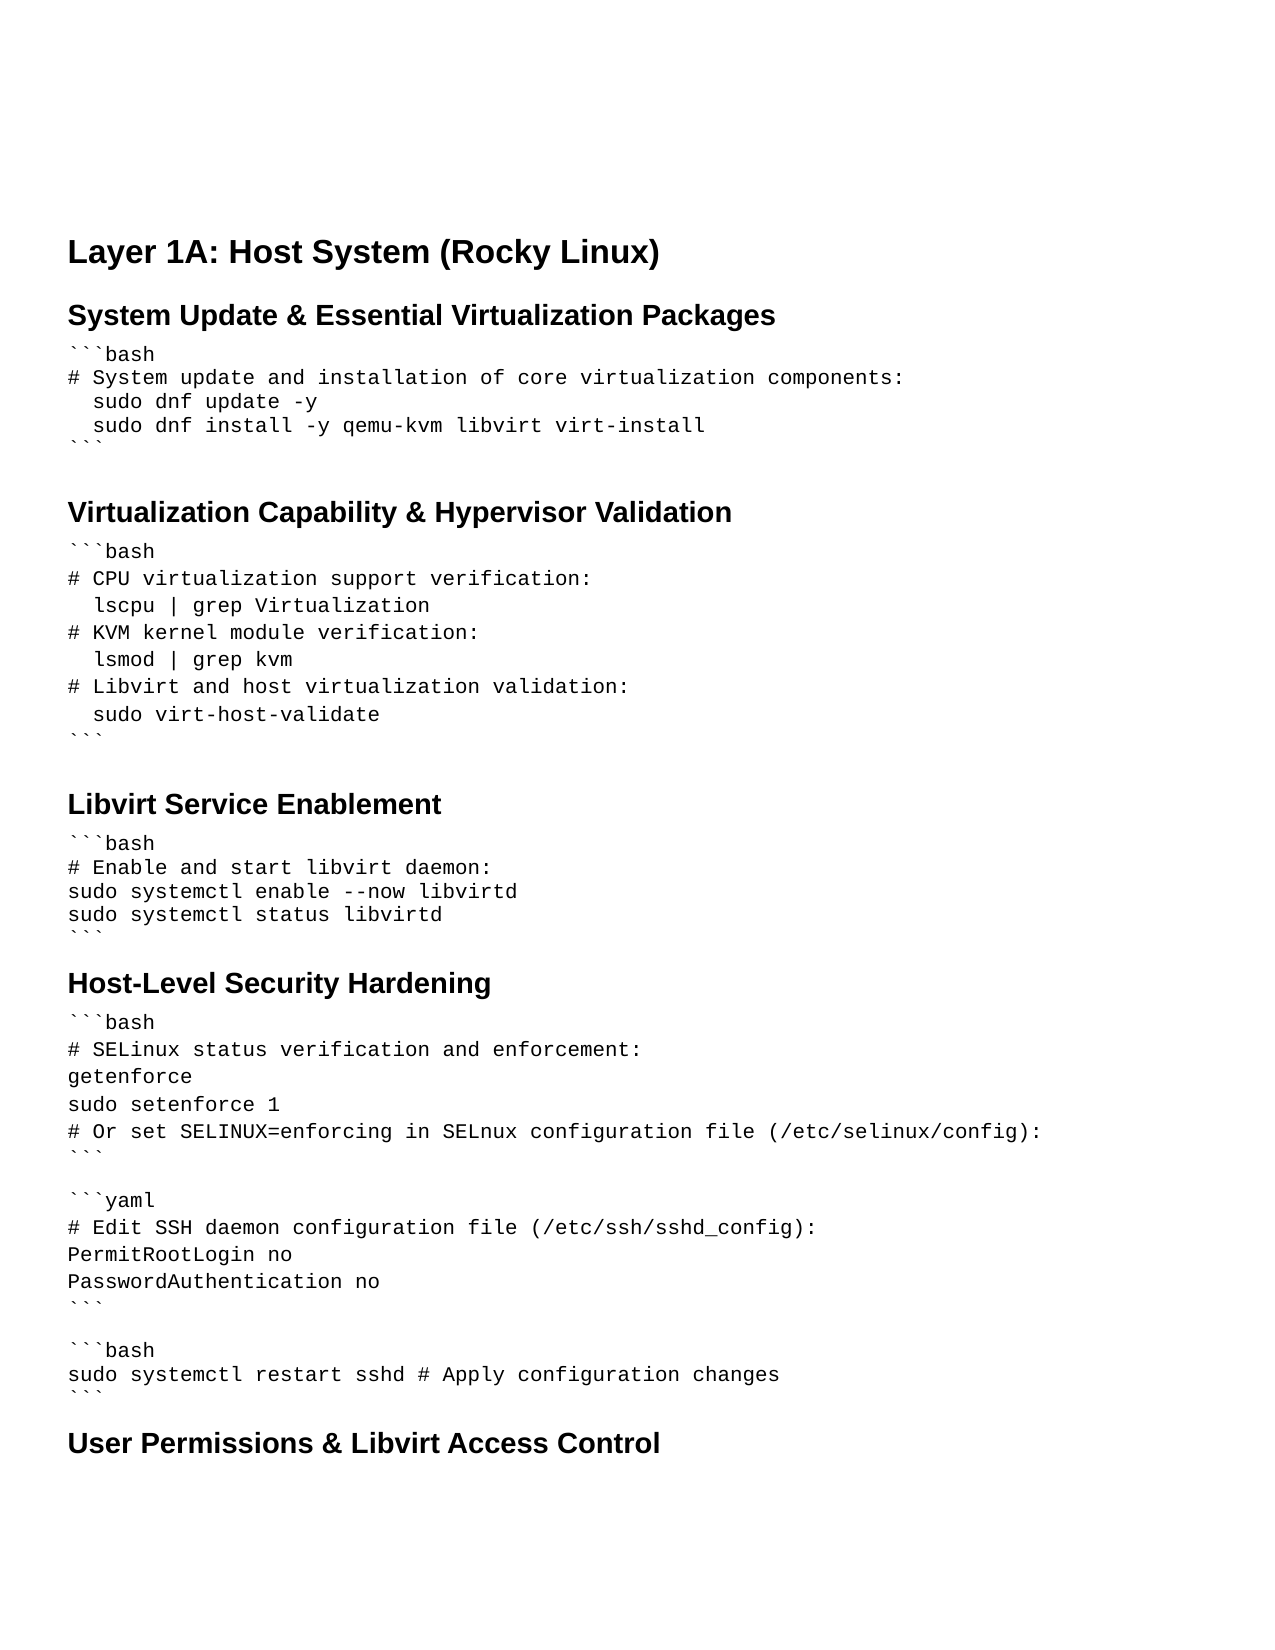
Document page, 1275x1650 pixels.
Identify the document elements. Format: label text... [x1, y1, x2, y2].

subtitle System Update & Essential Virtualization Packages [67, 298, 1226, 331]
text sudo systemctl status libvirtd [67, 904, 1226, 928]
text sudo systemctl enable --now libvirtd [67, 881, 1226, 904]
text ```bash [67, 344, 1226, 367]
text # System update and installation of core virtualization components: sudo dnf update -y [67, 367, 1226, 414]
subtitle Layer 1A: Host System (Rocky Linux) [67, 232, 1226, 271]
subtitle Host-Level Security Hardening [67, 966, 1226, 1000]
text ```bash # CPU virtualization support verification: lscpu | grep Virtualization # KVM kernel module verification: lsmod | grep kvm # Libvirt and host virtualization validation: sudo virt-host-validate ``` [67, 541, 1226, 754]
text ```bash # SELinux status verification and enforcement: getenforce sudo setenforce 1 # Or set SELINUX=enforcing in SELnux configuration file (/etc/selinux/config): ``` [67, 1012, 1226, 1172]
text sudo systemctl restart sshd # Apply configuration changes [67, 1364, 1226, 1388]
subtitle Libvirt Service Enablement [67, 787, 1226, 821]
text ```bash [67, 1340, 1226, 1364]
subtitle Virtualization Capability & Hypervisor Validation [67, 494, 1226, 528]
text ``` [67, 438, 1226, 462]
text ```bash [67, 833, 1226, 857]
text sudo dnf install -y qemu-kvm libvirt virt-install [67, 414, 1226, 438]
text ``` [67, 928, 1226, 952]
text ```yaml # Edit SSH daemon configuration file (/etc/ssh/sshd_config): PermitRootLogin no PasswordAuthentication no ``` [67, 1190, 1226, 1322]
text ``` [67, 1388, 1226, 1411]
text # Enable and start libvirt daemon: [67, 857, 1226, 881]
subtitle User Permissions & Libvirt Access Control [67, 1426, 1226, 1459]
